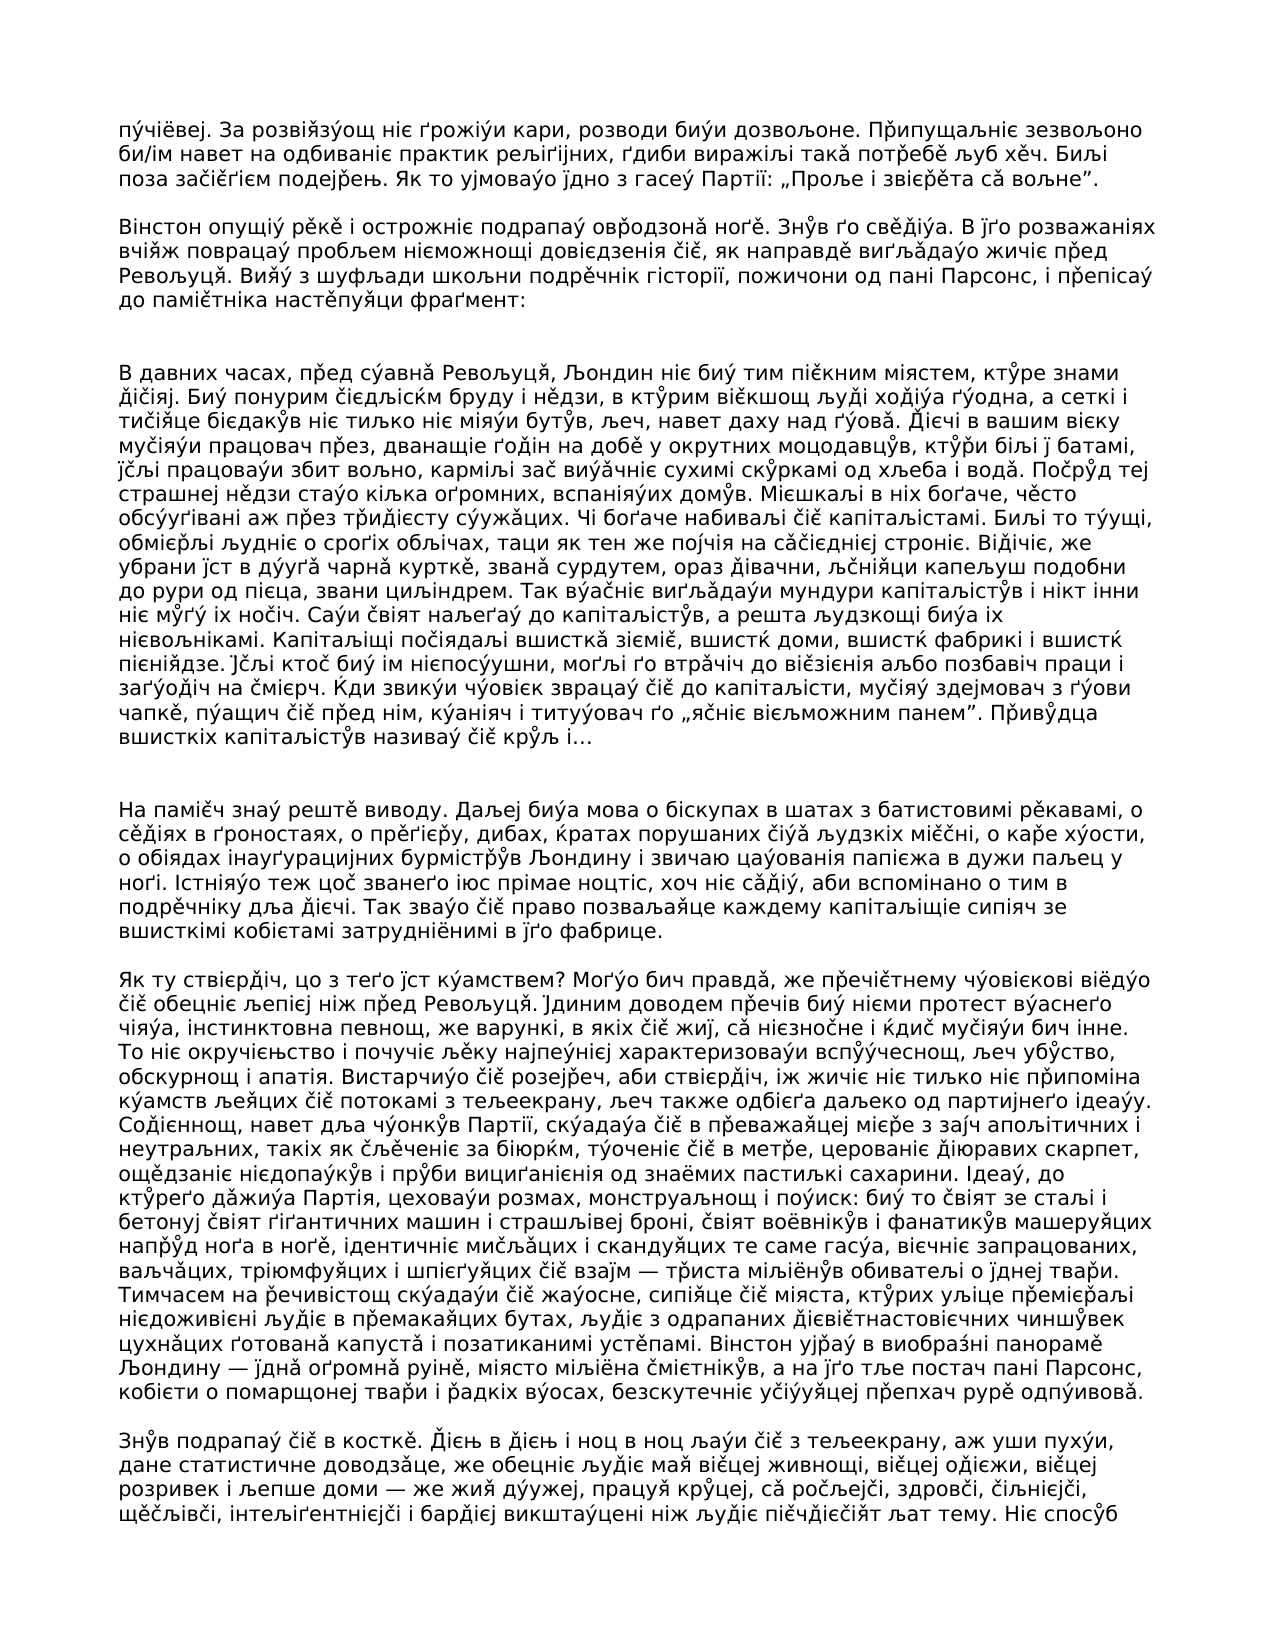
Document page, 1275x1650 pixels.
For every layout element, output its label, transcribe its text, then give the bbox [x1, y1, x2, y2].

text пу́чіёвеј. За розвія̌зу́ощ ніє ґрожіу́и кари, розводи биу́и дозвољоне. Пр̌ипущаљніє зезвољоно би/ім навет на одбиваніє практик рељіґіјних, ґдиби виражіљі така̌ потр̌ебе̌ љуб хе̌ч. Биљі поза зас̌іє̌ґієм подејр̌ењ. Як то ујмовау́о ȷ̈дно з гасеу́ Партії: „Проље і звієр̌е̌та са̌ вољне”. [118, 118, 1157, 191]
text Вінстон опущіу́ ре̌ке̌ і острожніє подрапау́ овр̌одзона̌ ноґе̌. Зну̊в ґо све̌д̌іу́а. В ȷ̈ґо розважаніях вчія̌ж поврацау́ пробљем нієможнощі довієдзенія с̌іє̌, як направде̌ виґља̌дау́о жичіє пр̌ед Ревољуця̌. Вия̌у́ з шуфљади шкољни подре̌чнік гісторії, пожичони од пані Парсонс, і пр̌епісау́ до паміє̌тніка насте̌пуя̌ци фраґмент: [118, 215, 1157, 312]
text Зну̊в подрапау́ с̌іє̌ в костке̌. Д̌ієњ в д̌ієњ і ноц в ноц љау́и с̌іє̌ з тељеекрану, аж уши пуху́и, дане статистичне доводза̌це, же обецніє људ̌іє мая̌ віє̌цеј живнощі, віє̌цеј од̌ієжи, віє̌цеј розривек і љепше доми — же жия̌ ду́ужеј, працуя̌ кру̊цеј, са̌ рос̌љејс̌і, здровс̌і, с̌іљнієјс̌і, ще̌с̌љівс̌і, інтељіґентнієјс̌і і бард̌ієј викштау́цені ніж људ̌іє піє̌чд̌ієс̌ія̌т љат тему. Ніє спосу̊б [118, 1429, 1157, 1526]
text В давних часах, пр̌ед су́авна̌ Ревољуця̌, Љондин ніє биу́ тим піє̌кним міястем, кту̊ре знами д̌іс̌іяј. Биу́ понурим с̌ієдљісќм бруду і не̌дзи, в кту̊рим віє̌кшощ људ̌і ход̌іу́а ґу́одна, а сеткі і тис̌ія̌це бієдаку̊в ніє тиљко ніє міяу́и буту̊в, љеч, навет даху над ґу́ова̌. Д̌ієчі в вашим вієку мус̌іяу́и працовач пр̌ез, дванащіе ґод̌ін на добе̌ у окрутних моцодавцу̊в, кту̊р̌и біљі ȷ̈ батамі, ȷ̈с̌љі працовау́и збит вољно, карміљі зас̌ виу́а̌чніє сухимі ску̊ркамі од хљеба і вода̌. Пос̌ру̊д теј страшнеј не̌дзи стау́о кіљка оґромних, вспаніяу́их дому̊в. Мієшкаљі в ніх боґаче, че̌сто обсу́уґівані аж пр̌ез тр̌ид̌ієсту су́ужа̌цих. Чі боґаче набиваљі с̌іє̌ капітаљістамі. Биљі то ту́ущі, обмієр̌љі људніє о сроґіх обљічах, таци як тен же поȷ́чія на са̌с̌ієднієј строніє. Від̌ічіє, же убрани ȷ̈ст в ду́уґа̌ чарна̌ куртке̌, звана̌ сурдутем, ораз д̌івачни, љс̌нія̌ци капељуш подобни до рури од пієца, звани циљіндрем. Так ву́ас̌ніє виґља̌дау́и мундури капітаљісту̊в і нікт інни ніє му̊ґу́ іх нос̌іч. Cау́и с̌віят наљеґау́ до капітаљісту̊в, а решта људзкощі биу́а іх нієвољнікамі. Капітаљіщі пос̌іядаљі вшистка̌ зієміє̌, вшистќ доми, вшистќ фабрикі і вшистќ пієнія̌дзе. Ј̈с̌љі ктос̌ биу́ ім нієпосу́ушни, моґљі ґо втра̌чіч до віє̌зієнія аљбо позбавіч праци і заґу́од̌іч на с̌мієрч. Ќди звику́и чу́овієк зврацау́ с̌іє̌ до капітаљісти, мус̌іяу́ здејмовач з ґу́ови чапке̌, пу́ащич с̌іє̌ пр̌ед нім, ку́аніяч і титуу́овач ґо „яс̌ніє вієљможним панем”. Пр̌иву̊дца вшисткіх капітаљісту̊в називау́ с̌іє̌ кру̊љ і… [118, 361, 1157, 749]
text На паміє̌ч знау́ реште̌ виводу. Даљеј биу́а мова о біскупах в шатах з батистовимі ре̌кавамі, о се̌д̌іях в ґроностаях, о пре̌ґієр̌у, дибах, ќратах порушаних с̌іу́а̌ људзкіх міє̌с̌ні, о кар̌е ху́ости, о обіядах інауґурацијних бурмістр̌у̊в Љондину і звичаю цау́ованія папієжа в дужи паљец у ноґі. Істніяу́о теж цос̌ званеґо іюс прімае ноцтіс, хоч ніє са̌д̌іу́, аби вспомінано о тим в подре̌чніку дља д̌ієчі. Так звау́о с̌іє̌ право позваљая̌це каждему капітаљіщіе сипіяч зе вшисткімі кобієтамі затрудніёнимі в ȷ̈ґо фабрице. [118, 798, 1157, 943]
text Як ту ствієрд̌іч, цо з теґо ȷ̈ст ку́амствем? Моґу́о бич правда̌, же пр̌ечіє̌тнему чу́овієкові віёду́о с̌іє̌ обецніє љепієј ніж пр̌ед Ревољуця̌. Ј̈диним доводем пр̌ечів биу́ нієми протест ву́аснеґо чіяу́а, інстинктовна певнощ, же варункі, в якіх с̌іє̌ жиȷ̈, са̌ нієзнос̌не і ќдис̌ мус̌іяу́и бич інне. То ніє окручієњство і почучіє ље̌ку најпеу́нієј характеризовау́и вспу̊у́чеснощ, љеч убу̊ство, обскурнощ і апатія. Вистарчиу́о с̌іє̌ розејр̌еч, аби ствієрд̌іч, іж жичіє ніє тиљко ніє пр̌ипоміна ку́амств љея̌цих с̌іє̌ потокамі з тељеекрану, љеч также одбієґа даљеко од партијнеґо ідеау́у. Cод̌ієннощ, навет дља чу́онку̊в Партії, ску́адау́а с̌іє̌ в пр̌еважая̌цеј мієр̌е з заȷ́ч апољітичних і неутраљних, такіх як с̌ље̌ченіє за біюрќм, ту́оченіє с̌іє̌ в метр̌е, церованіє д̌іюравих скарпет, още̌дзаніє нієдопау́ку̊в і пру̊би вициґанієнія од знаёмих пастиљкі сахарини. Ідеау́, до кту̊реґо да̌жиу́а Партія, цеховау́и розмах, монструаљнощ і поу́иск: биу́ то с̌віят зе стаљі і бетонуј с̌віят ґіґантичних машин і страшљівеј броні, с̌віят воёвніку̊в і фанатику̊в машеруя̌цих напр̌у̊д ноґа в ноґе̌, ідентичніє мис̌ља̌цих і скандуя̌цих те саме гасу́а, вієчніє запрацованих, ваљча̌цих, тріюмфуя̌цих і шпієґуя̌цих с̌іє̌ взаȷ̈м — тр̌иста міљіёну̊в обиватељі о ȷ̈днеј твар̌и. Тимчасем на р̌ечивістощ ску́адау́и с̌іє̌ жау́осне, сипія̌це с̌іє̌ міяста, кту̊рих уљіце пр̌емієр̌аљі нієдоживієні људ̌іє в пр̌емакая̌цих бутах, људ̌іє з одрапаних д̌ієвіє̌тнастовієчних чиншу̊век цухна̌цих ґотована̌ капуста̌ і позатиканимі усте̌памі. Вінстон ујр̌ау́ в виобраз́ні панораме̌ Љондину — ȷ̈дна̌ оґромна̌ руіне̌, міясто міљіёна с̌мієтніку̊в, а на ȷ̈ґо тље постач пані Парсонс, кобієти о помарщонеј твар̌и і р̌адкіх ву́осах, безскутечніє ус̌іу́уя̌цеј пр̌епхач руре̌ одпу́ивова̌. [118, 968, 1157, 1404]
